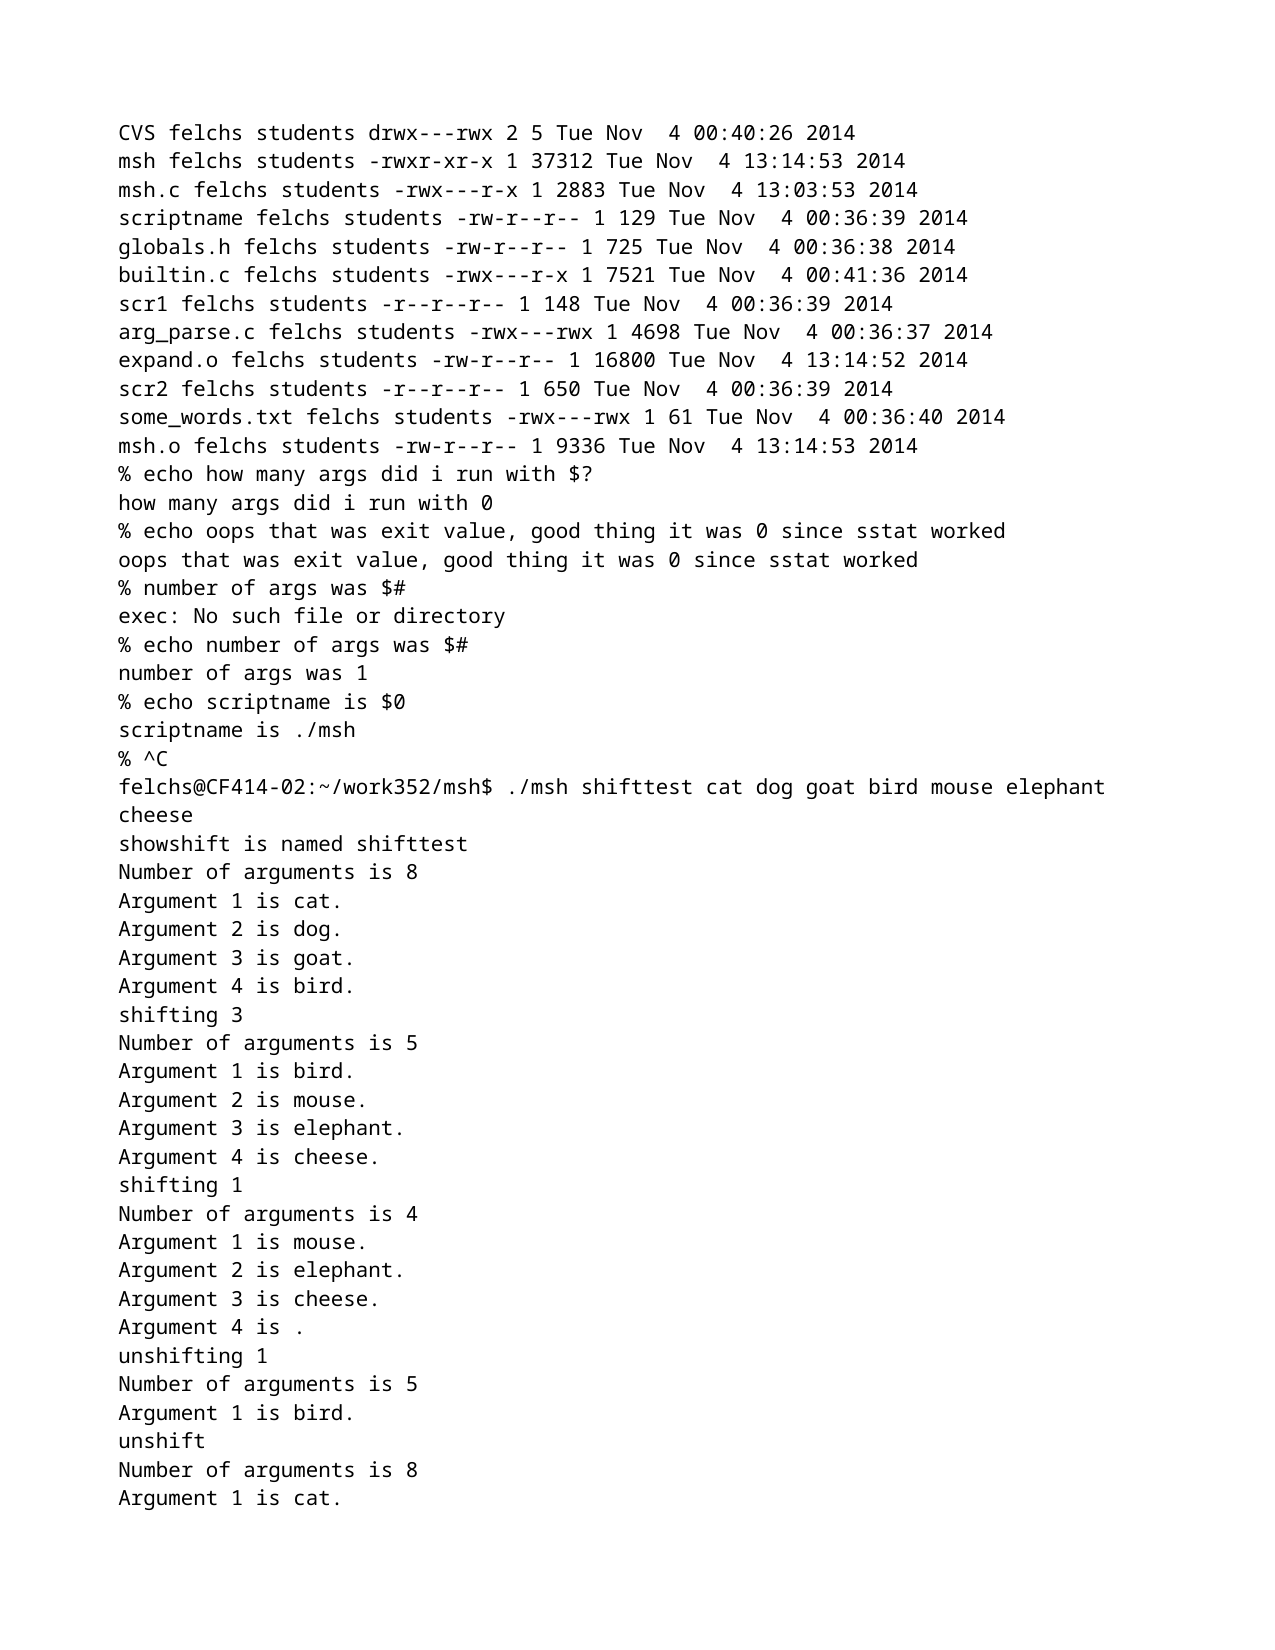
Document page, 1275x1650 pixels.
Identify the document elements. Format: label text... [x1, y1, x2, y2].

text Argument 3 is goat. [118, 943, 1157, 971]
text Argument 1 is cat. [118, 1483, 1157, 1512]
text Argument 1 is bird. [118, 1398, 1157, 1426]
text Argument 4 is bird. [118, 971, 1157, 1000]
text Argument 1 is mouse. [118, 1227, 1157, 1256]
text showshift is named shifttest [118, 829, 1157, 857]
text msh.o felchs students -rw-r--r-- 1 9336 Tue Nov 4 13:14:53 2014 [118, 431, 1157, 459]
text Argument 4 is cheese. [118, 1142, 1157, 1170]
text Number of arguments is 5 [118, 1369, 1157, 1398]
text exec: No such file or directory [118, 602, 1157, 630]
text oops that was exit value, good thing it was 0 since sstat worked [118, 545, 1157, 573]
text Argument 2 is mouse. [118, 1085, 1157, 1113]
text Number of arguments is 8 [118, 1455, 1157, 1483]
text unshifting 1 [118, 1341, 1157, 1369]
text Argument 1 is bird. [118, 1057, 1157, 1085]
text scr1 felchs students -r--r--r-- 1 148 Tue Nov 4 00:36:39 2014 [118, 289, 1157, 317]
text felchs@CF414-02:~/work352/msh$ ./msh shifttest cat dog goat bird mouse elephant cheese [118, 772, 1157, 829]
text shifting 1 [118, 1170, 1157, 1199]
text scr2 felchs students -r--r--r-- 1 650 Tue Nov 4 00:36:39 2014 [118, 374, 1157, 402]
text scriptname felchs students -rw-r--r-- 1 129 Tue Nov 4 00:36:39 2014 [118, 203, 1157, 232]
text unshift [118, 1426, 1157, 1455]
text globals.h felchs students -rw-r--r-- 1 725 Tue Nov 4 00:36:38 2014 [118, 232, 1157, 260]
text Number of arguments is 8 [118, 857, 1157, 886]
text % echo oops that was exit value, good thing it was 0 since sstat worked [118, 516, 1157, 545]
text Number of arguments is 5 [118, 1028, 1157, 1057]
text expand.o felchs students -rw-r--r-- 1 16800 Tue Nov 4 13:14:52 2014 [118, 346, 1157, 374]
text scriptname is ./msh [118, 715, 1157, 744]
text Argument 2 is elephant. [118, 1256, 1157, 1284]
text shifting 3 [118, 1000, 1157, 1028]
text msh felchs students -rwxr-xr-x 1 37312 Tue Nov 4 13:14:53 2014 [118, 147, 1157, 175]
text % number of args was $# [118, 573, 1157, 602]
text Argument 3 is elephant. [118, 1113, 1157, 1142]
text % echo number of args was $# [118, 630, 1157, 658]
text msh.c felchs students -rwx---r-x 1 2883 Tue Nov 4 13:03:53 2014 [118, 175, 1157, 203]
text Number of arguments is 4 [118, 1199, 1157, 1227]
text Argument 1 is cat. [118, 886, 1157, 914]
text Argument 4 is . [118, 1312, 1157, 1341]
text number of args was 1 [118, 658, 1157, 687]
text Argument 2 is dog. [118, 914, 1157, 943]
text builtin.c felchs students -rwx---r-x 1 7521 Tue Nov 4 00:41:36 2014 [118, 260, 1157, 289]
text arg_parse.c felchs students -rwx---rwx 1 4698 Tue Nov 4 00:36:37 2014 [118, 317, 1157, 346]
text CVS felchs students drwx---rwx 2 5 Tue Nov 4 00:40:26 2014 [118, 118, 1157, 147]
text % echo how many args did i run with $? [118, 459, 1157, 488]
text % echo scriptname is $0 [118, 687, 1157, 715]
text how many args did i run with 0 [118, 488, 1157, 516]
text % ^C [118, 744, 1157, 772]
text Argument 3 is cheese. [118, 1284, 1157, 1312]
text some_words.txt felchs students -rwx---rwx 1 61 Tue Nov 4 00:36:40 2014 [118, 402, 1157, 431]
